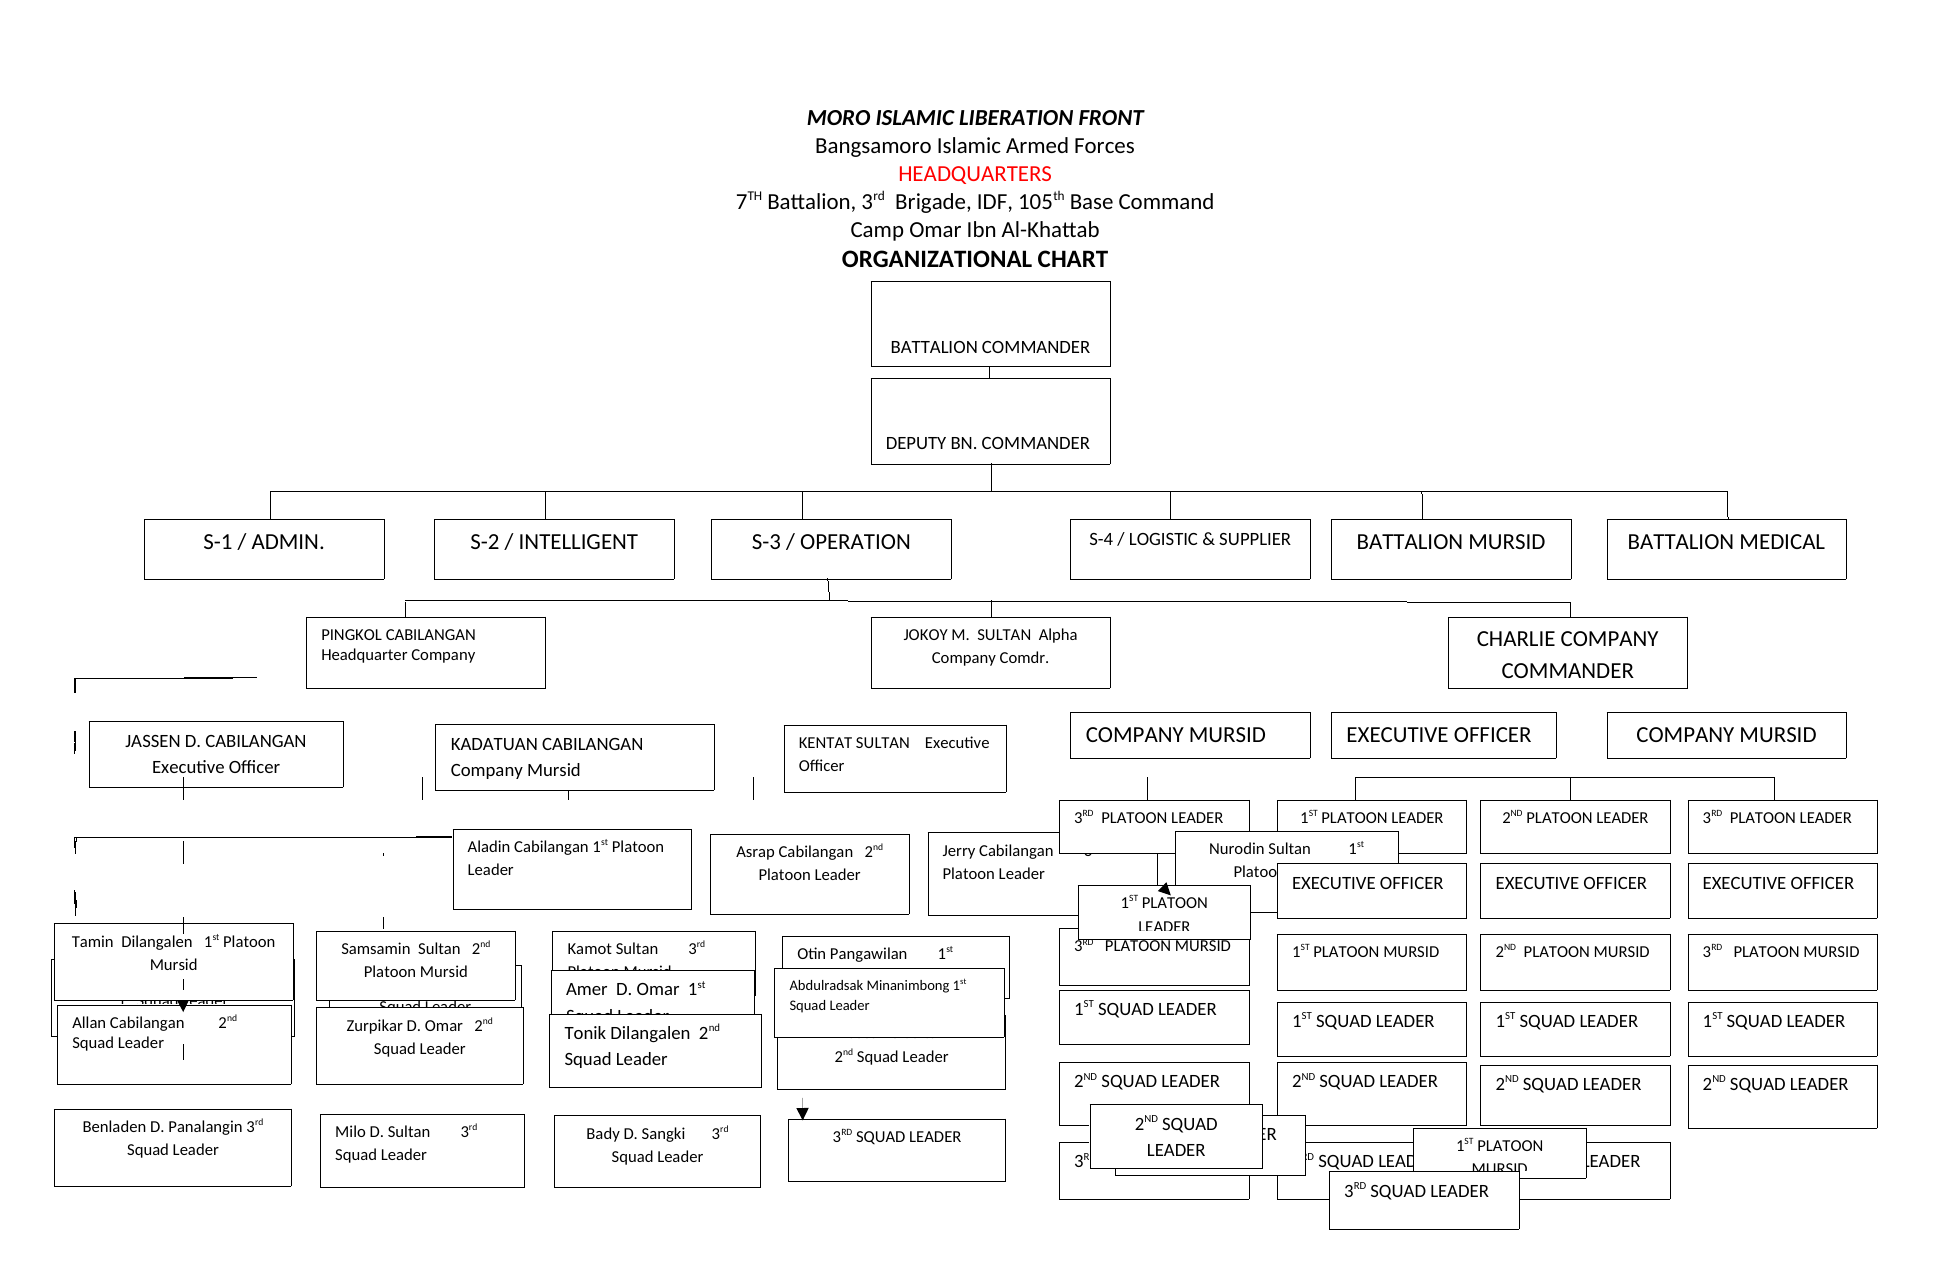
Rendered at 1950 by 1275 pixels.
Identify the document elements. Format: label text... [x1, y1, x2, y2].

text JOKOY M. SULTAN Alpha Company Comdr. [886, 624, 1095, 668]
text 1ST PLATOON LEADER [1292, 807, 1452, 828]
text 7TH Battalion, 3rd Brigade, IDF, 105th Base Command [75, 187, 1875, 215]
text PINGKOL CABILANGAN Headquarter Company [321, 624, 530, 665]
text KENTAT SULTAN Executive Officer [799, 732, 991, 776]
text Asrap Cabilangan 2nd Platoon Leader [725, 841, 894, 885]
text 2ND PLATOON MURSID [1495, 941, 1655, 962]
text 3RD SQUAD LEADER [1344, 1179, 1504, 1202]
text EXECUTIVE OFFICER [1346, 720, 1541, 748]
text Otin Pangawilan 1st Platoon Mursid [797, 943, 993, 968]
text 3RD PLATOON LEADER [1074, 807, 1233, 828]
text ORGANIZATIONAL CHART [75, 243, 1875, 274]
text Milo D. Sultan 3rd Squad Leader [335, 1121, 509, 1165]
text Camp Omar Ibn Al-Khattab [75, 215, 1875, 243]
text Aladin Cabilangan 1st Platoon Leader [467, 836, 676, 880]
text 2ND SQUAD LEADER [1074, 1069, 1233, 1092]
text Tonik Dilangalen 2nd Squad Leader [564, 1021, 746, 1071]
text Benladen D. Panalangin 3rd Squad Leader [69, 1116, 276, 1160]
text S-4 / LOGISTIC & SUPPLIER [1086, 527, 1295, 550]
text DEPUTY BN. COMMANDER [886, 432, 1095, 454]
text Abdulradsak Minanimbong 1st Squad Leader [789, 976, 989, 1014]
text 2ND PLATOON LEADER [1495, 807, 1655, 828]
text Samsamin Sultan 2nd Platoon Mursid [331, 938, 500, 982]
text 3RD SQUAD LEADER [1587, 1149, 1655, 1172]
text JASSEN D. CABILANGAN Executive Officer [104, 729, 328, 778]
text MORO ISLAMIC LIBERATION FRONT [75, 103, 1875, 131]
text Tamin Dilangalen 1st Platoon Mursid [69, 931, 278, 974]
text Bangsamoro Islamic Armed Forces [75, 131, 1875, 159]
text Jerry Cabilangan 3rd Platoon Leader [942, 840, 1142, 884]
text S-3 / OPERATION [727, 527, 936, 555]
text 2ND SQUAD LEADER [1495, 1072, 1655, 1095]
text 2ND SQUAD LEADER [1263, 1122, 1290, 1145]
text S-1 / ADMIN. [159, 527, 369, 555]
text BATTALION MURSID [1346, 527, 1556, 555]
text 3RD PLATOON MURSID [1074, 936, 1233, 956]
text COMPANY MURSID [1622, 720, 1831, 748]
text BATTALION MEDICAL [1622, 527, 1831, 555]
text 1ST PLATOON MURSID [1428, 1135, 1571, 1170]
text 1ST SQUAD LEADER [1292, 1009, 1452, 1032]
text 1ST PLATOON LEADER [1093, 892, 1236, 931]
text Amer D. Omar 1st Squad Leader [566, 978, 739, 1014]
text 2ND SQUAD LEADER [1105, 1112, 1247, 1160]
text COMPANY MURSID [1086, 720, 1295, 748]
text Zurpikar D. Omar 2nd Squad Leader [331, 1015, 508, 1058]
text 2ND SQUAD LEADER [1292, 1069, 1452, 1092]
text HEADQUARTERS [75, 159, 1875, 187]
text 1ST SQUAD LEADER [1074, 997, 1233, 1020]
text 3RD SQUAD LEADER [1074, 1149, 1115, 1172]
text 1ST PLATOON MURSID [1292, 941, 1452, 962]
text BATTALION COMMANDER [886, 336, 1095, 358]
text Bady D. Sangki 3rd Squad Leader [569, 1123, 745, 1167]
text Abusama Sultan 2nd Squad Leader [792, 1038, 990, 1066]
text 3RD SQUAD LEADER [803, 1126, 990, 1146]
text 3RD PLATOON LEADER [1702, 807, 1862, 828]
text KADATUAN CABILANGAN Company Mursid [451, 732, 698, 781]
text EXECUTIVE OFFICER [1702, 871, 1862, 894]
text 1ST SQUAD LEADER [1702, 1009, 1862, 1032]
text Nurodin Sultan 1st Platoon Leader [1190, 838, 1383, 882]
text Allan Cabilangan 2nd Squad Leader [72, 1012, 276, 1053]
text 2ND SQUAD LEADER [1702, 1072, 1862, 1095]
text 1ST SQUAD LEADER [1495, 1009, 1655, 1032]
text 3RD PLATOON MURSID [1702, 941, 1862, 962]
text 3RD SQUAD LEADER [1306, 1149, 1413, 1172]
text EXECUTIVE OFFICER [1495, 871, 1655, 894]
text Kamot Sultan 3rd Platoon Mursid [567, 938, 740, 970]
text S-2 / INTELLIGENT [449, 527, 659, 555]
text CHARLIE COMPANY COMMANDER [1463, 624, 1672, 680]
text EXECUTIVE OFFICER [1292, 871, 1452, 894]
